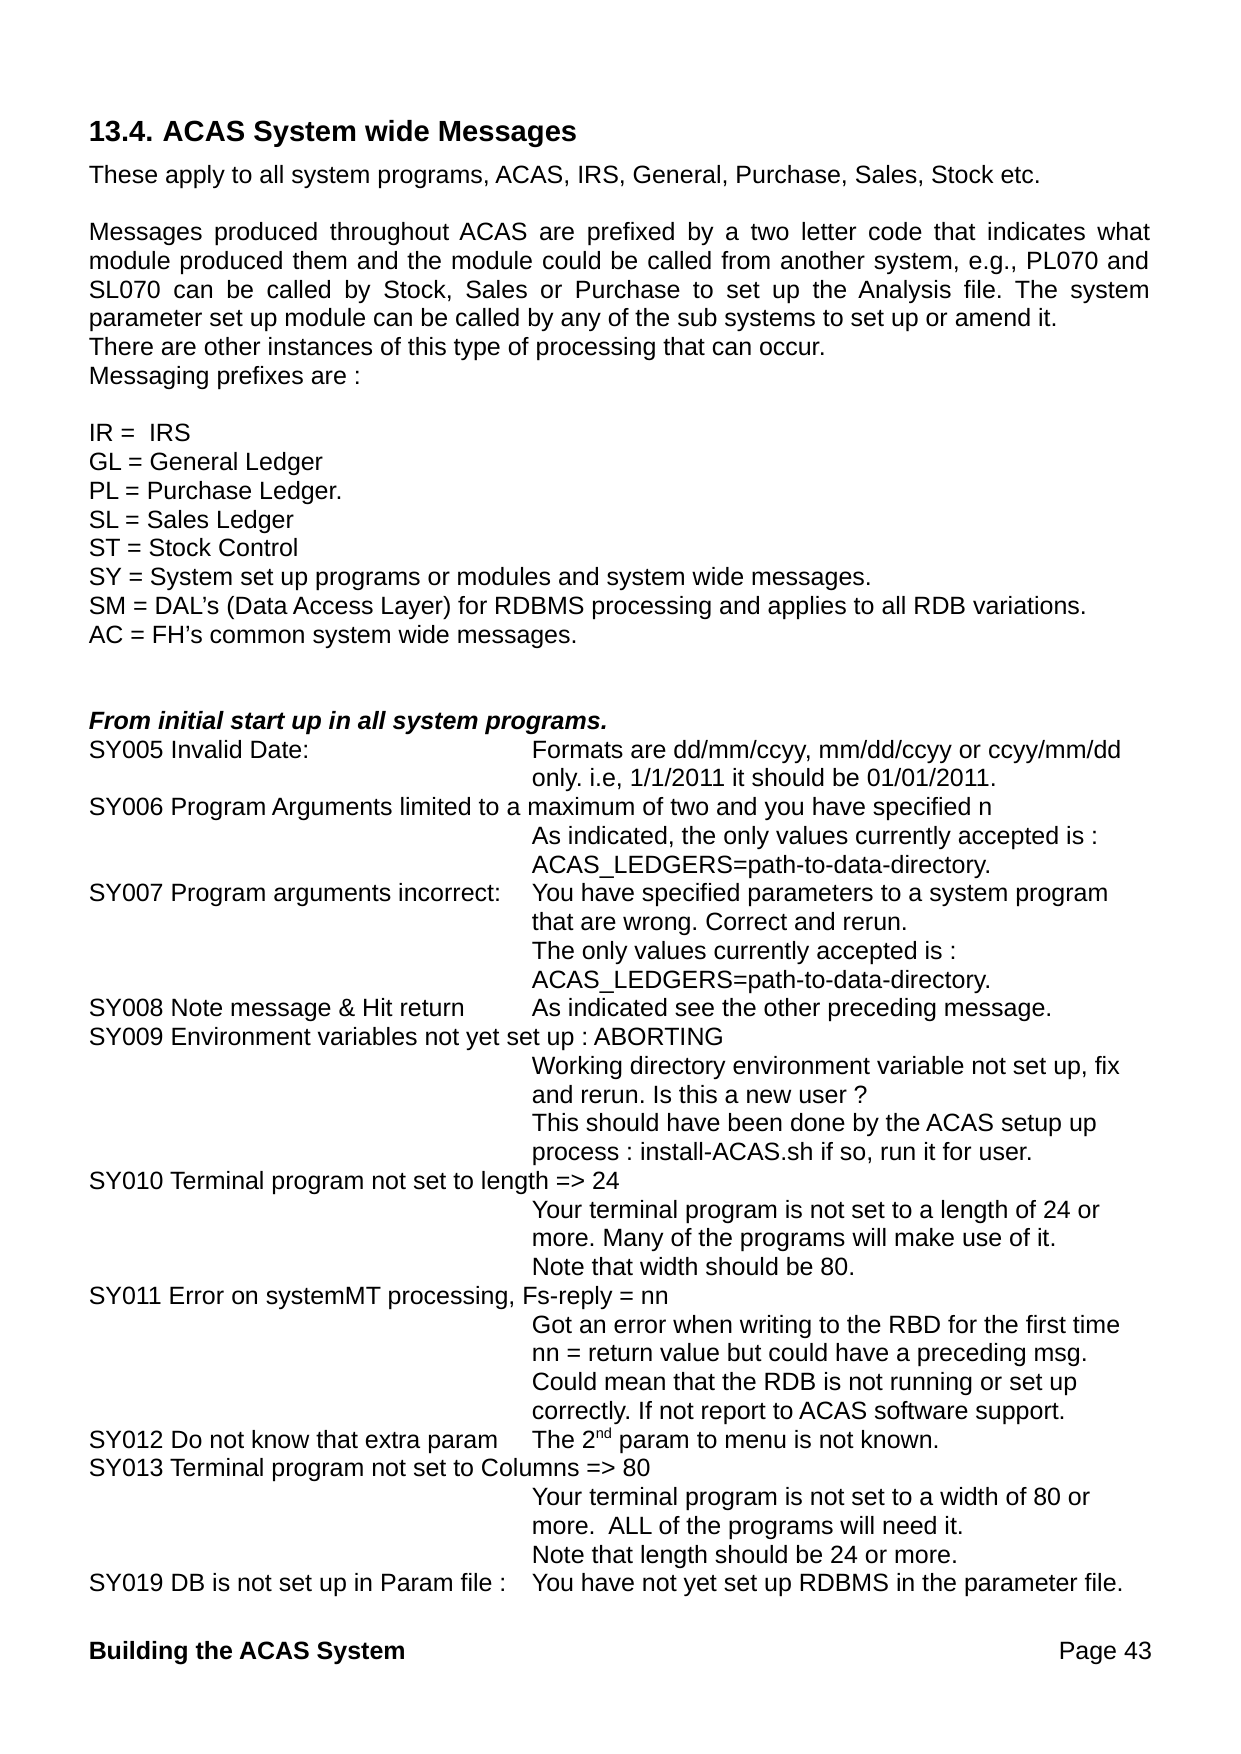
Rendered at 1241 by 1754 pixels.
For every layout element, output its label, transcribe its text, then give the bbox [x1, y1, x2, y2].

text SY019 DB is not set up in Param file : You have not yet set up RDBMS in the parameter file. [88, 1568, 1152, 1597]
text This should have been done by the ACAS setup up [88, 1108, 1152, 1137]
text SY005 Invalid Date: Formats are dd/mm/ccyy, mm/dd/ccyy or ccyy/mm/dd [88, 734, 1152, 763]
text correctly. If not report to ACAS software support. [88, 1396, 1152, 1424]
text SM = DAL’s (Data Access Layer) for RDBMS processing and applies to all RDB variations. [88, 591, 1152, 619]
text Got an error when writing to the RBD for the first time [88, 1309, 1152, 1338]
text ACAS_LEDGERS=path-to-data-directory. [88, 964, 1152, 993]
text nn = return value but could have a preceding msg. [88, 1338, 1152, 1367]
text more. Many of the programs will make use of it. [88, 1223, 1152, 1252]
text more. ALL of the programs will need it. [88, 1511, 1152, 1539]
subtitle ACAS System wide Messages [88, 113, 1152, 147]
text Your terminal program is not set to a width of 80 or [88, 1482, 1152, 1511]
text ACAS_LEDGERS=path-to-data-directory. [88, 849, 1152, 878]
text There are other instances of this type of processing that can occur. [88, 332, 1152, 361]
text SY010 Terminal program not set to length => 24 [88, 1166, 1152, 1194]
text Note that length should be 24 or more. [88, 1539, 1152, 1568]
text IR = IRS [88, 418, 1152, 447]
text SY008 Note message & Hit return As indicated see the other preceding message. [88, 993, 1152, 1022]
text Messages produced throughout ACAS are prefixed by a two letter code that indicates what module produced them and the module could be called from another system, e.g., PL070 and SL070 can be called by Stock, Sales or Purchase to set up the Analysis file. The system parameter set up module can be called by any of the sub systems to set up or amend it. [88, 217, 1152, 332]
text SY009 Environment variables not yet set up : ABORTING [88, 1022, 1152, 1051]
text SY = System set up programs or modules and system wide messages. [88, 562, 1152, 591]
text Your terminal program is not set to a length of 24 or [88, 1194, 1152, 1223]
text Working directory environment variable not set up, fix [88, 1051, 1152, 1079]
text and rerun. Is this a new user ? [88, 1079, 1152, 1108]
text From initial start up in all system programs. [88, 706, 1152, 734]
text AC = FH’s common system wide messages. [88, 619, 1152, 648]
text only. i.e, 1/1/2011 it should be 01/01/2011. [88, 763, 1152, 792]
text The only values currently accepted is : [88, 936, 1152, 964]
text PL = Purchase Ledger. [88, 476, 1152, 504]
text These apply to all system programs, ACAS, IRS, General, Purchase, Sales, Stock etc. [88, 159, 1152, 188]
text Messaging prefixes are : [88, 361, 1152, 389]
text SY013 Terminal program not set to Columns => 80 [88, 1453, 1152, 1482]
text SY011 Error on systemMT processing, Fs-reply = nn [88, 1281, 1152, 1309]
text SY006 Program Arguments limited to a maximum of two and you have specified n [88, 792, 1152, 821]
text process : install-ACAS.sh if so, run it for user. [88, 1137, 1152, 1166]
text that are wrong. Correct and rerun. [88, 907, 1152, 936]
text Note that width should be 80. [88, 1252, 1152, 1281]
text GL = General Ledger [88, 447, 1152, 476]
text SY012 Do not know that extra param The 2nd param to menu is not known. [88, 1424, 1152, 1453]
text ST = Stock Control [88, 533, 1152, 562]
text As indicated, the only values currently accepted is : [88, 821, 1152, 849]
text SL = Sales Ledger [88, 504, 1152, 533]
text SY007 Program arguments incorrect: You have specified parameters to a system program [88, 878, 1152, 907]
text Could mean that the RDB is not running or set up [88, 1367, 1152, 1396]
